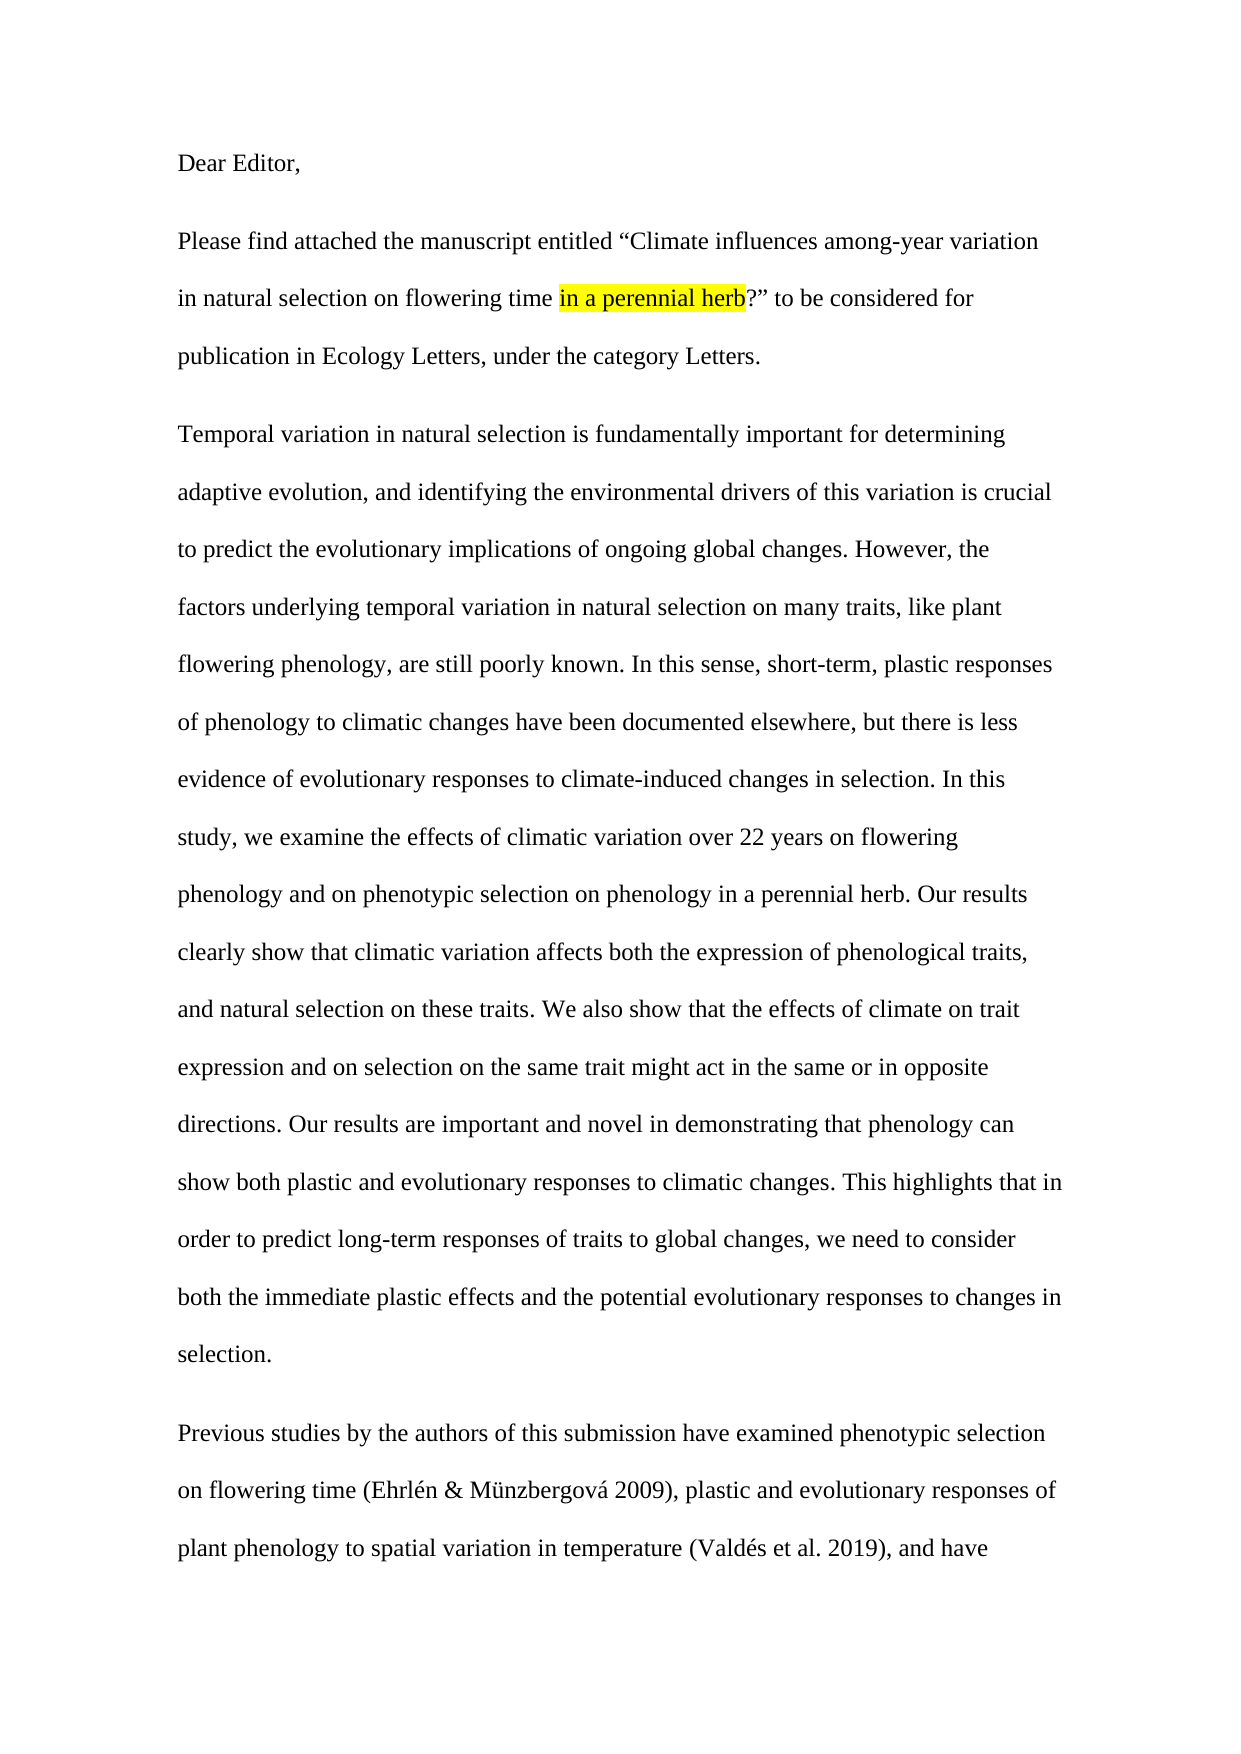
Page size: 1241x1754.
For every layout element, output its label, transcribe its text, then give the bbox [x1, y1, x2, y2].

text Please find attached the manuscript entitled “Climate influences among-year variation in natural selection on flowering time in a perennial herb?” to be considered for publication in Ecology Letters, under the category Letters. [177, 226, 1063, 370]
text Previous studies by the authors of this submission have examined phenotypic selection on flowering time (Ehrlén & Münzbergová 2009), plastic and evolutionary responses of plant phenology to spatial variation in temperature (Valdés et al. 2019), and have [177, 1418, 1063, 1561]
text Temporal variation in natural selection is fundamentally important for determining adaptive evolution, and identifying the environmental drivers of this variation is crucial to predict the evolutionary implications of ongoing global changes. However, the factors underlying temporal variation in natural selection on many traits, like plant flowering phenology, are still poorly known. In this sense, short-term, plastic responses of phenology to climatic changes have been documented elsewhere, but there is less evidence of evolutionary responses to climate-induced changes in selection. In this study, we examine the effects of climatic variation over 22 years on flowering phenology and on phenotypic selection on phenology in a perennial herb. Our results clearly show that climatic variation affects both the expression of phenological traits, and natural selection on these traits. We also show that the effects of climate on trait expression and on selection on the same trait might act in the same or in opposite directions. Our results are important and novel in demonstrating that phenology can show both plastic and evolutionary responses to climatic changes. This highlights that in order to predict long-term responses of traits to global changes, we need to consider both the immediate plastic effects and the potential evolutionary responses to changes in selection. [177, 419, 1063, 1368]
text Dear Editor, [177, 148, 1063, 176]
